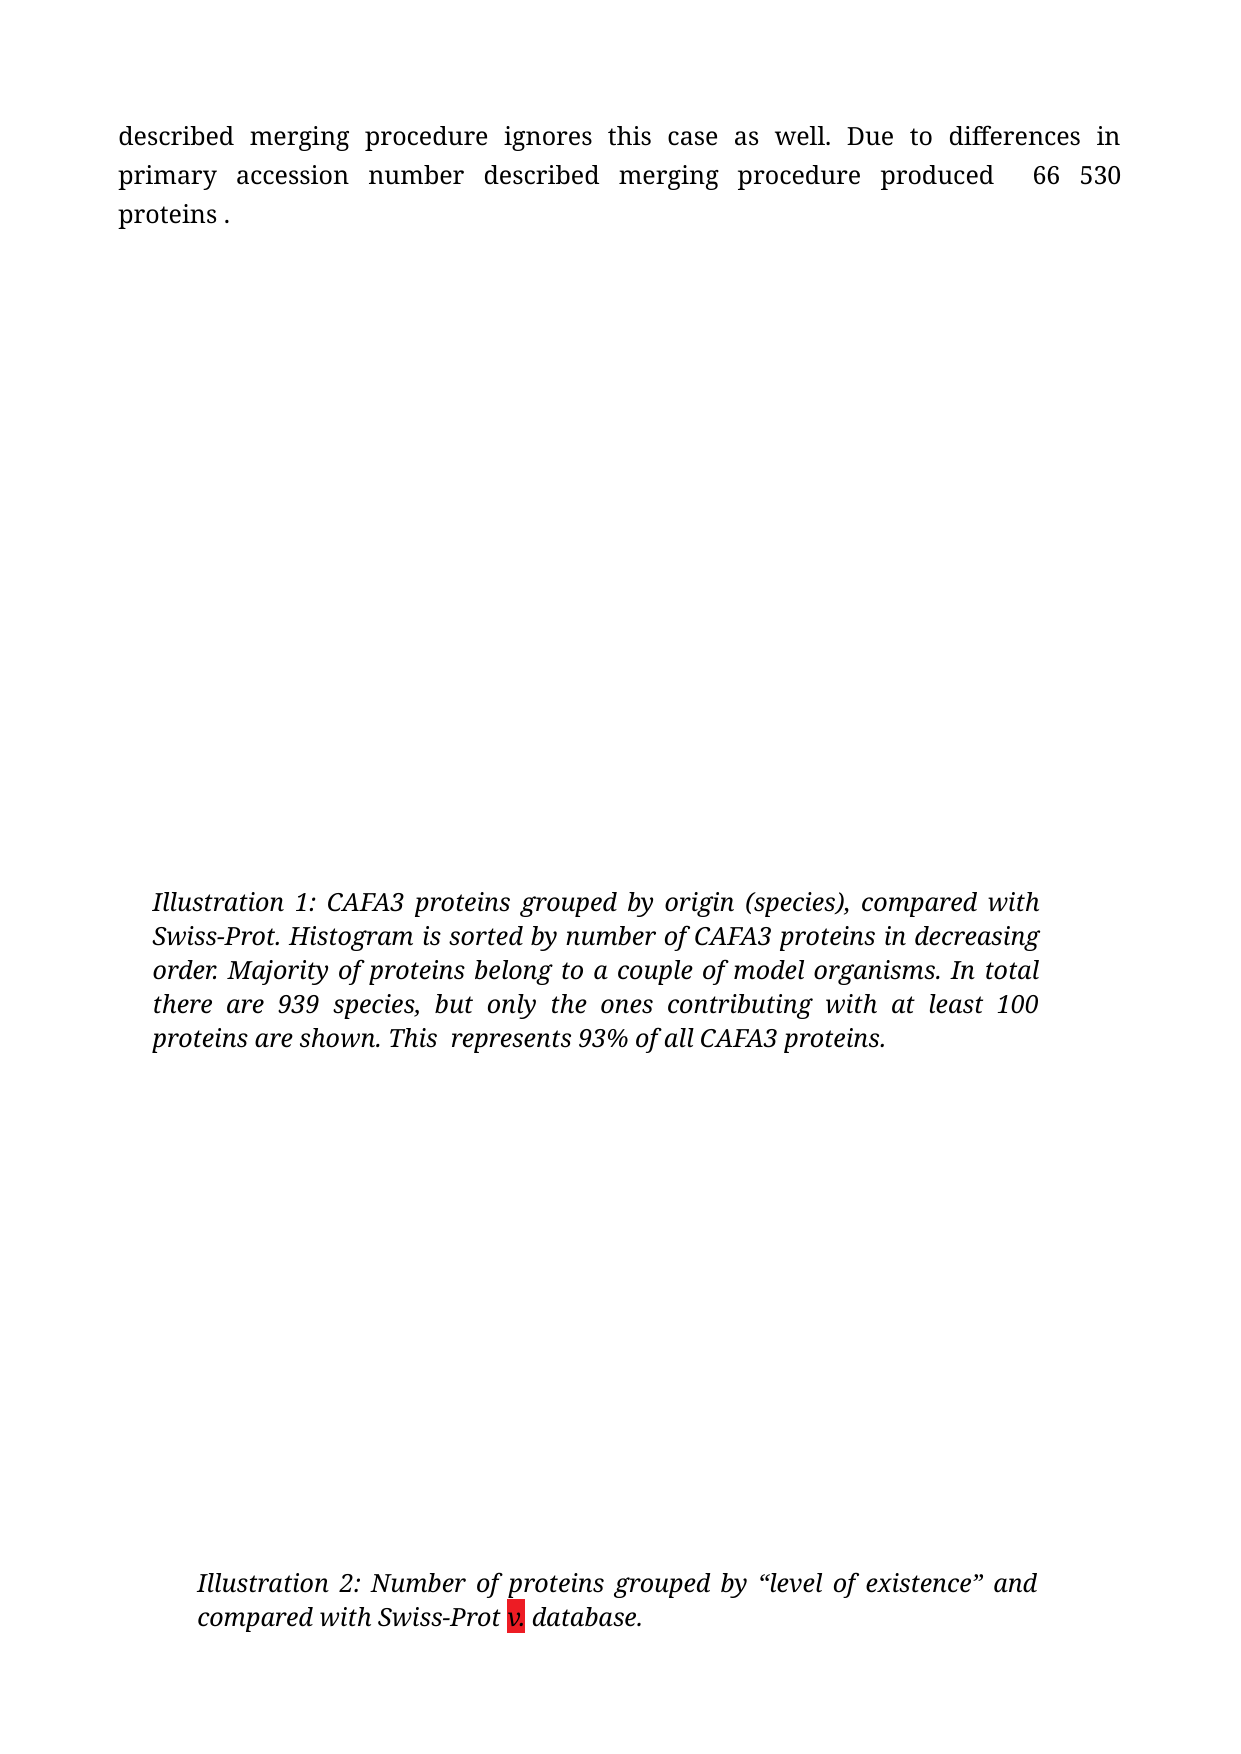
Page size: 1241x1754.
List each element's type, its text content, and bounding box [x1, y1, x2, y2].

text Illustration 1: CAFA3 proteins grouped by origin (species), compared with Swiss-Prot. Histogram is sorted by number of CAFA3 proteins in decreasing order. Majority of proteins belong to a couple of model organisms. In total there are 939 species, but only the ones contributing with at least 100 proteins are shown. This represents 93% of all CAFA3 proteins. [152, 262, 1043, 1055]
text described merging procedure ignores this case as well. Due to differences in primary accession number described merging procedure produced 66 530 proteins . [118, 118, 1122, 231]
text Illustration 2: Number of proteins grouped by “level of existence” and compared with Swiss-Prot v. database. [197, 1313, 1041, 1633]
